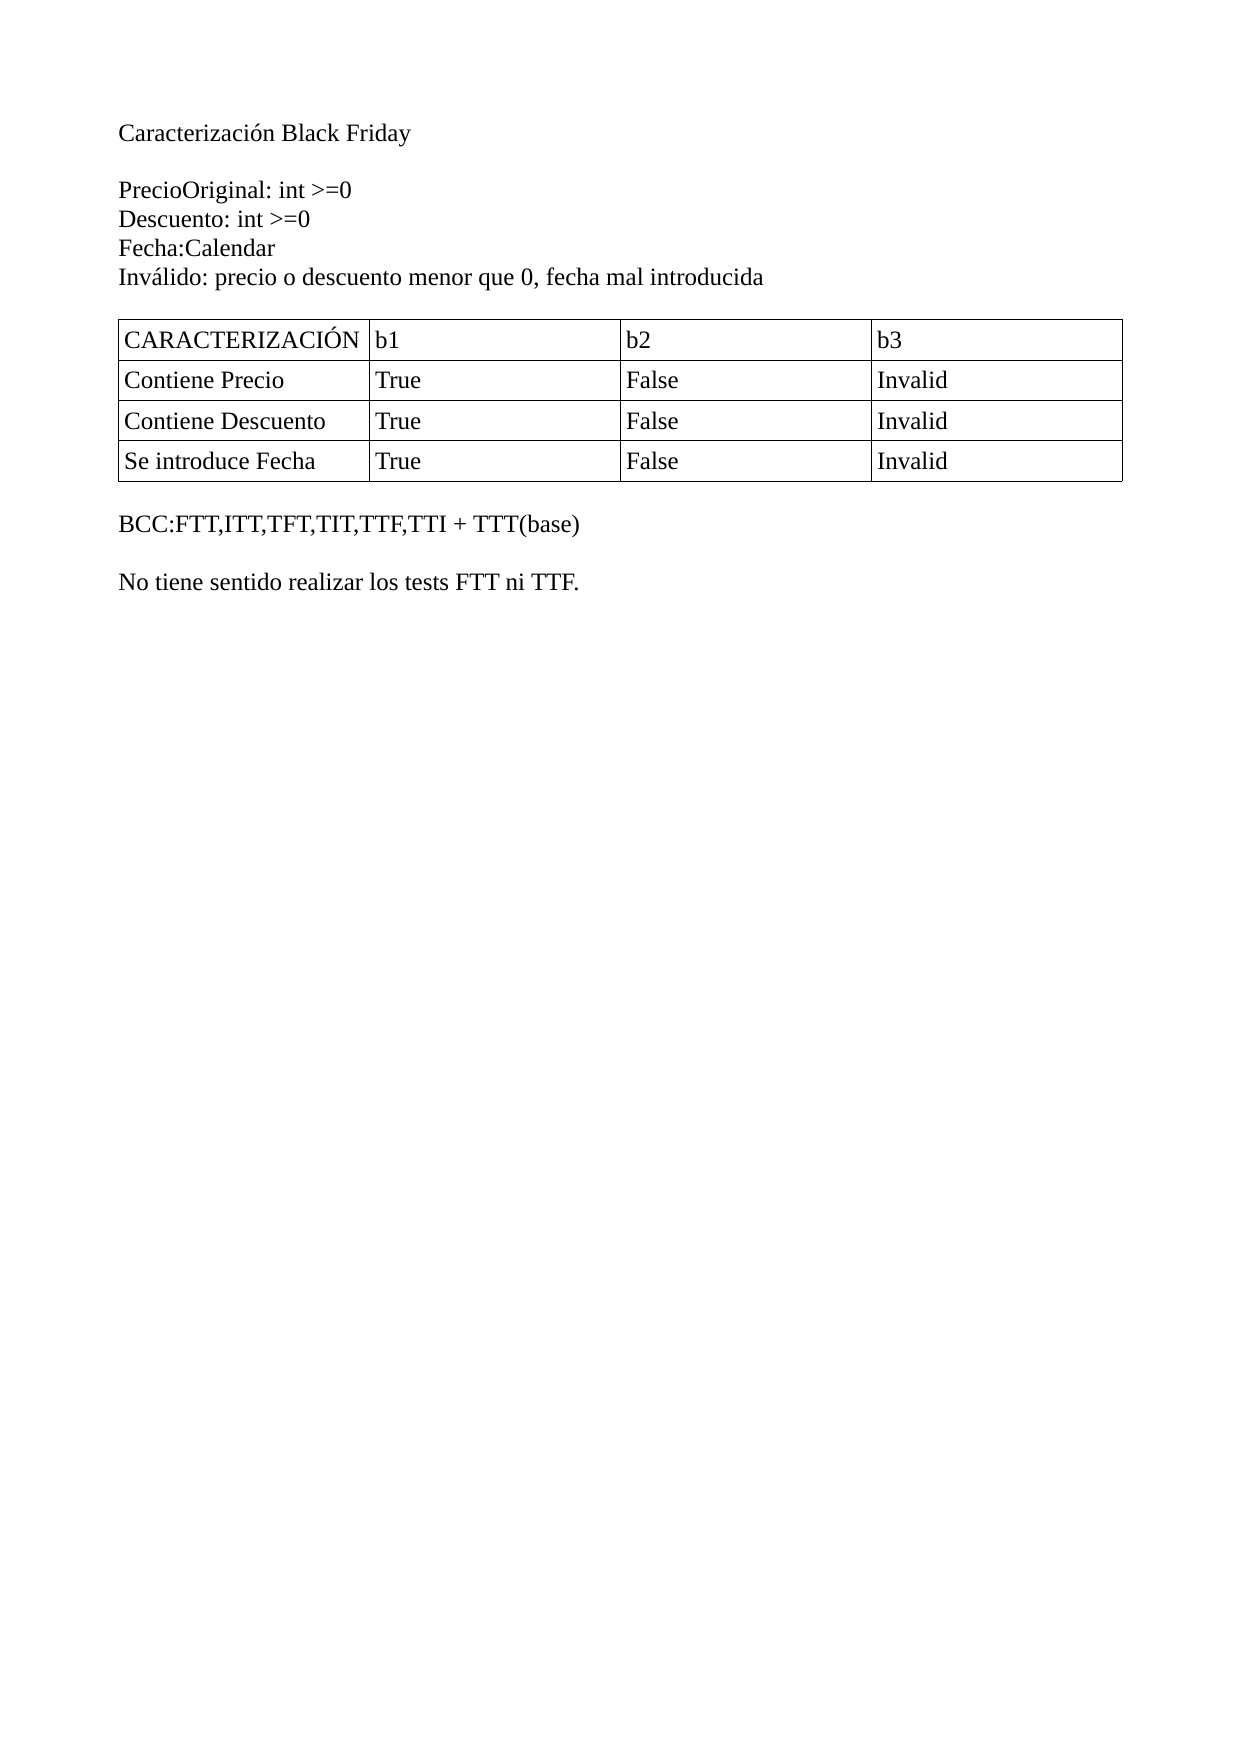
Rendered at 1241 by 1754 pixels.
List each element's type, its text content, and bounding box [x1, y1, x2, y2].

table_cell Invalid [872, 361, 1122, 400]
table_header CARACTERIZACIÓN [119, 320, 369, 360]
text PrecioOriginal: int >=0 [118, 176, 1122, 204]
text BCC:FTT,ITT,TFT,TIT,TTF,TTI + TTT(base) [118, 509, 1122, 538]
table_cell True [370, 361, 620, 400]
text Fecha:Calendar [118, 233, 1122, 262]
table_header b1 [370, 320, 620, 360]
table_header b3 [872, 320, 1122, 360]
text Descuento: int >=0 [118, 204, 1122, 233]
table_cell Contiene Precio [119, 361, 369, 400]
table_cell False [621, 441, 871, 481]
table_cell Se introduce Fecha [119, 441, 369, 481]
table_cell True [370, 441, 620, 481]
table_header b2 [621, 320, 871, 360]
text No tiene sentido realizar los tests FTT ni TTF. [118, 567, 1122, 596]
table_cell True [370, 401, 620, 440]
text Caracterización Black Friday [118, 118, 1122, 147]
table_cell Invalid [872, 401, 1122, 440]
table_cell False [621, 361, 871, 400]
text Inválido: precio o descuento menor que 0, fecha mal introducida [118, 262, 1122, 291]
table_cell Invalid [872, 441, 1122, 481]
table_cell False [621, 401, 871, 440]
table_cell Contiene Descuento [119, 401, 369, 440]
